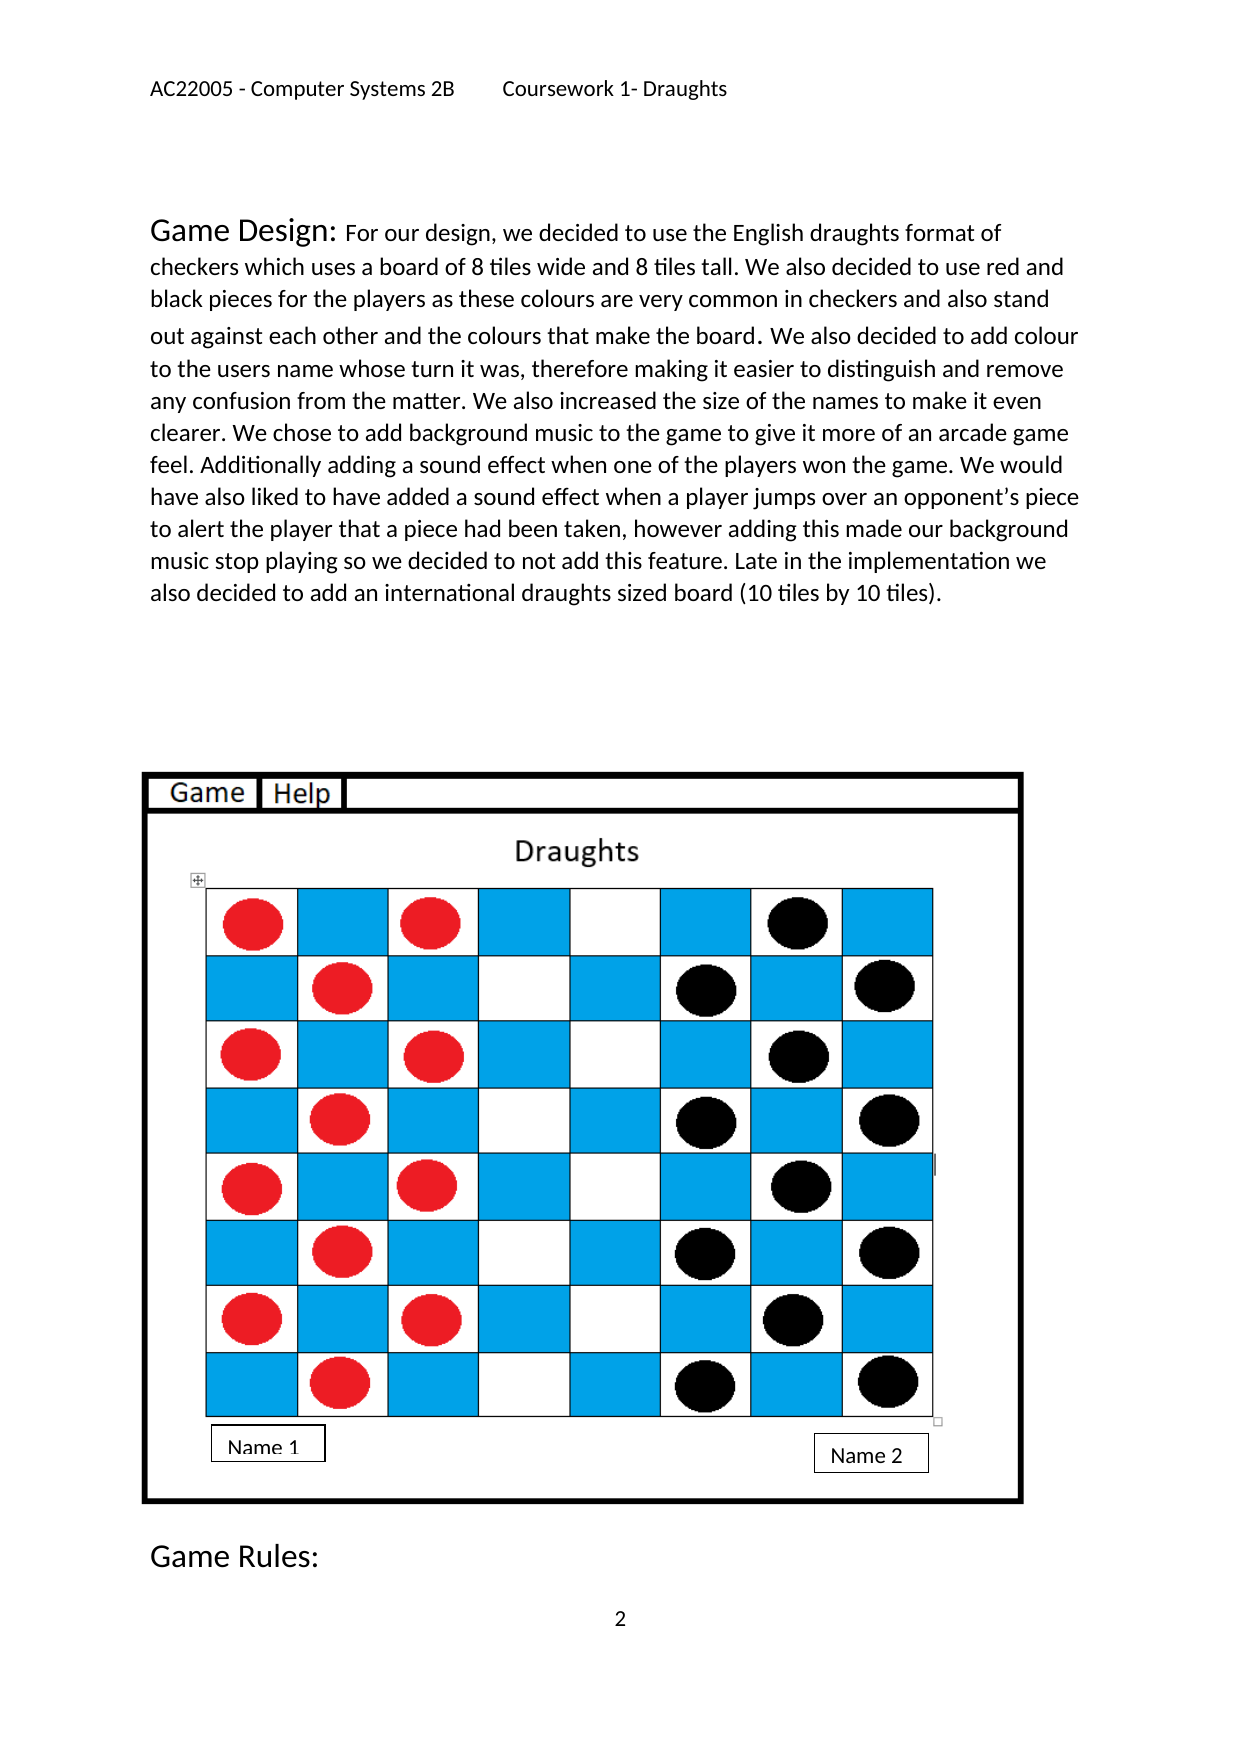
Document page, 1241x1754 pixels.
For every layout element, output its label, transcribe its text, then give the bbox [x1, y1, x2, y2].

text Game Rules: [150, 963, 1090, 1576]
text Game Design: For our design, we decided to use the English draughts format of checkers which uses a board of 8 tiles wide and 8 tiles tall. We also decided to use red and black pieces for the players as these colours are very common in checkers and also stand out against each other and the colours that make the board. We also decided to add colour to the users name whose turn it was, therefore making it easier to distinguish and remove any confusion from the matter. We also increased the size of the names to make it even clearer. We chose to add background music to the game to give it more of an arcade game feel. Additionally adding a sound effect when one of the players won the game. We would have also liked to have added a sound effect when a player jumps over an opponent’s piece to alert the player that a piece had been taken, however adding this made our background music stop playing so we decided to not add this feature. Late in the implementation we also decided to add an international draughts sized board (10 tiles by 10 tiles). [150, 209, 1090, 607]
text Name 2 [830, 1441, 913, 1464]
text Name 1 [227, 1433, 309, 1453]
